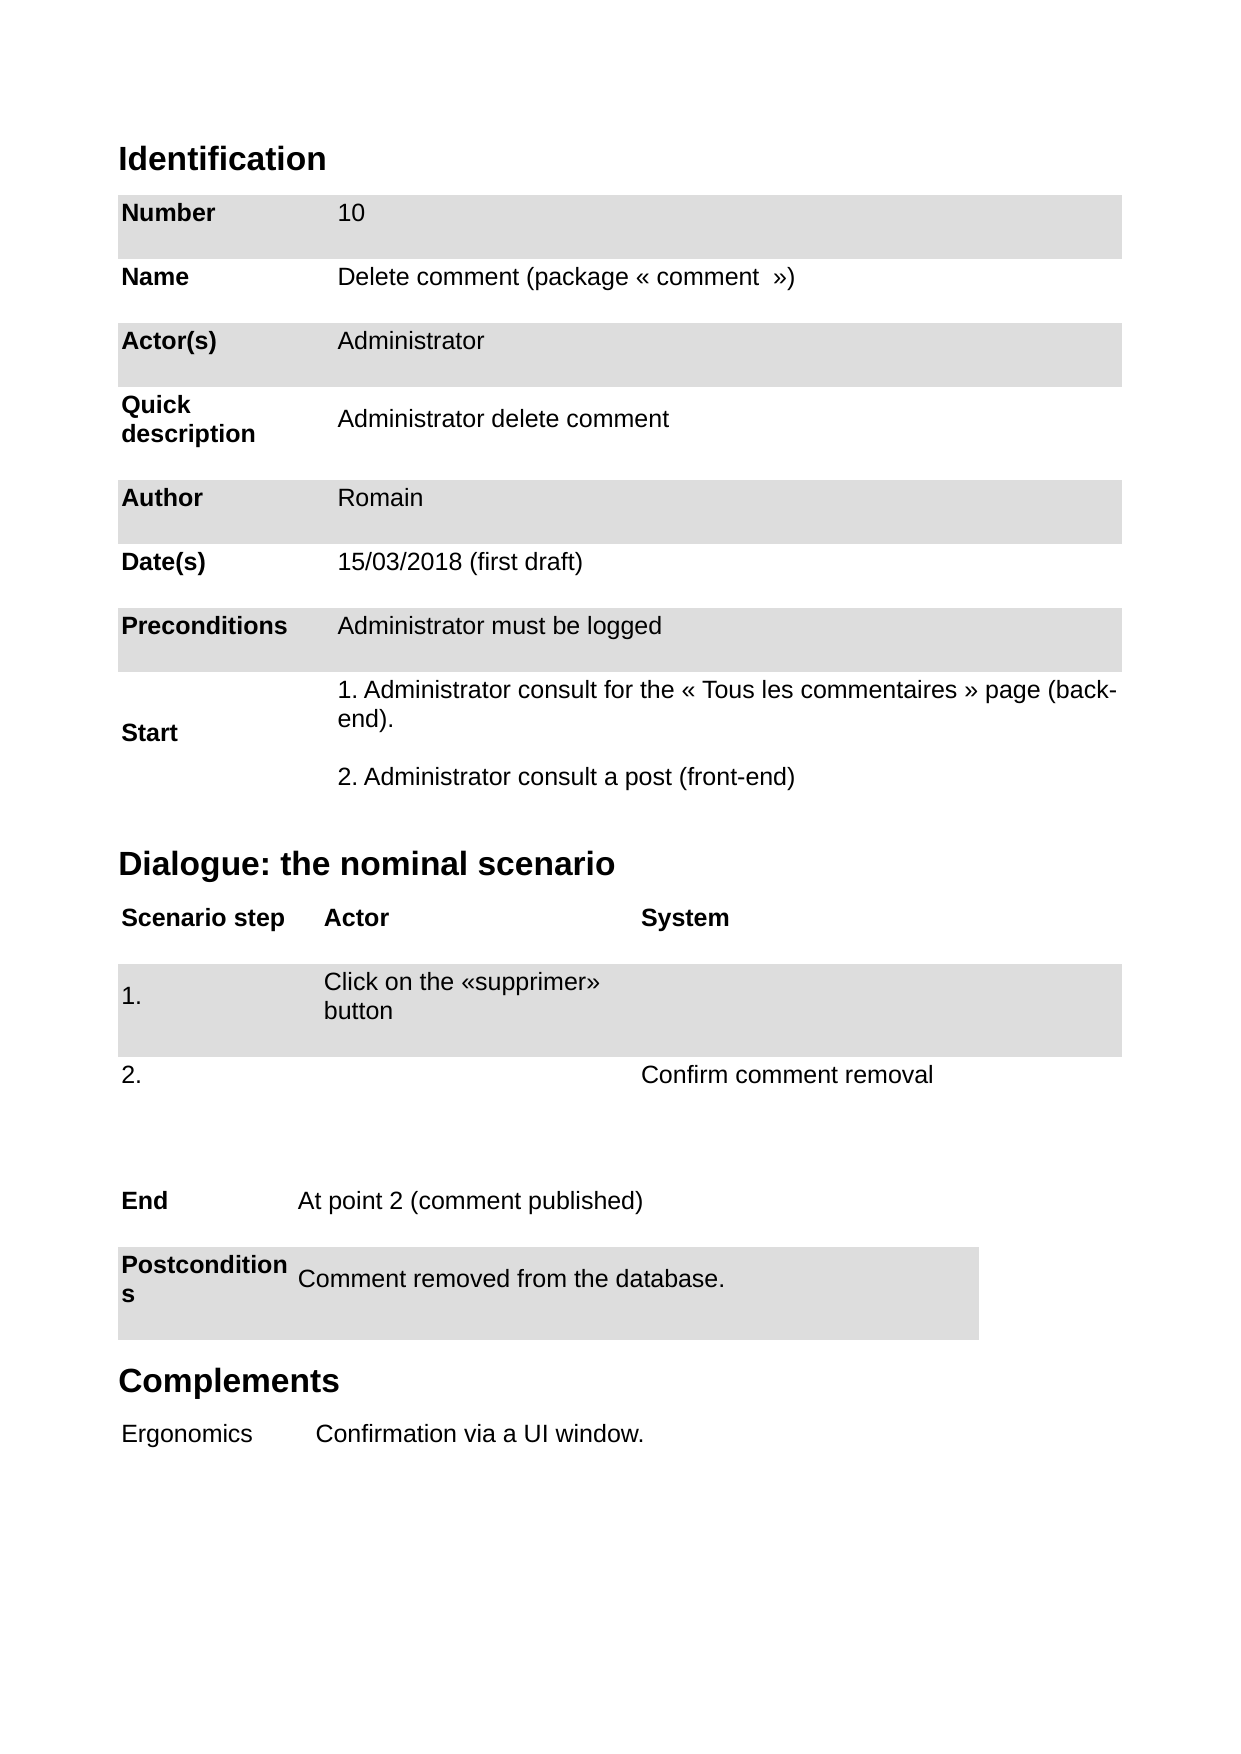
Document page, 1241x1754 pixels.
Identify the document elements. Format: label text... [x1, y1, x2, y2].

table_cell 1. Administrator consult for the « Tous les commentaires » page (back-end). 2. Administrator consult a post (front-end) [334, 672, 1122, 823]
table_cell Actor(s) [118, 323, 334, 387]
table_cell Click on the «supprimer» button [321, 964, 638, 1057]
table_header Confirmation via a UI window. [313, 1417, 1122, 1481]
table_cell Delete comment (package « comment ») [334, 259, 1122, 323]
table_cell Author [118, 480, 334, 544]
table_cell Date(s) [118, 544, 334, 608]
table_cell Confirm comment removal [638, 1057, 1122, 1121]
subtitle Dialogue: the nominal scenario [118, 844, 1122, 883]
table_header At point 2 (comment published) [295, 1183, 979, 1247]
table_cell Administrator delete comment [334, 387, 1122, 480]
table_cell Romain [334, 480, 1122, 544]
table_cell [321, 1057, 638, 1121]
table_cell Administrator [334, 323, 1122, 387]
subtitle Identification [118, 139, 1122, 178]
table_header 10 [334, 195, 1122, 259]
table_cell 15/03/2018 (first draft) [334, 544, 1122, 608]
table_cell Postconditions [118, 1247, 295, 1340]
table_header Ergonomics [118, 1417, 312, 1481]
table_header System [638, 900, 1122, 964]
table_cell Quick description [118, 387, 334, 480]
table_cell 1. [118, 964, 321, 1057]
table_cell Comment removed from the database. [295, 1247, 979, 1340]
table_header Number [118, 195, 334, 259]
table_header Actor [321, 900, 638, 964]
table_cell Start [118, 672, 334, 823]
table_cell 2. [118, 1057, 321, 1121]
table_cell Preconditions [118, 608, 334, 672]
table_cell Administrator must be logged [334, 608, 1122, 672]
table_cell [638, 964, 1122, 1057]
table_header End [118, 1183, 295, 1247]
subtitle Complements [118, 1361, 1122, 1399]
table_cell Name [118, 259, 334, 323]
table_header Scenario step [118, 900, 321, 964]
